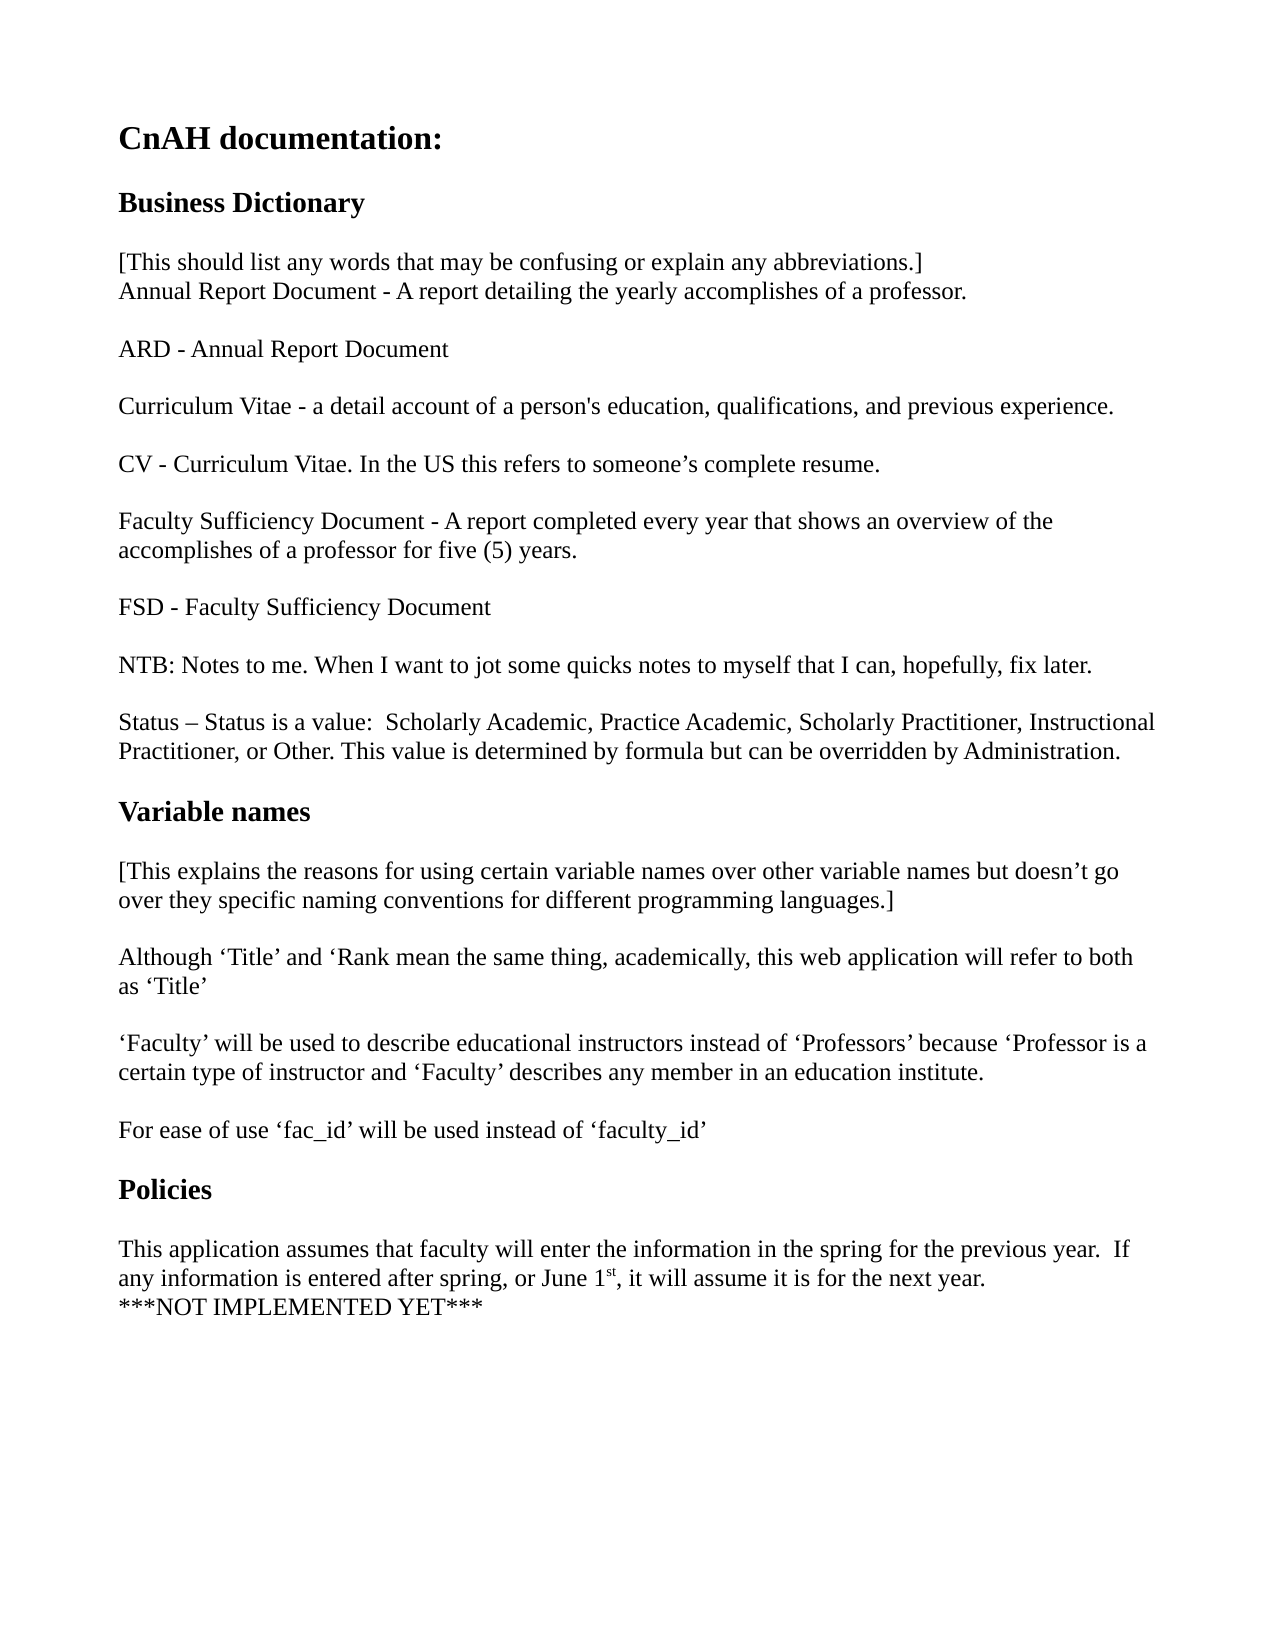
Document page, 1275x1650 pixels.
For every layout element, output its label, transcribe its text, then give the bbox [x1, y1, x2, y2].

text Curriculum Vitae - a detail account of a person's education, qualifications, and previous experience. [118, 391, 1157, 420]
text FSD - Faculty Sufficiency Document [118, 592, 1157, 621]
text This application assumes that faculty will enter the information in the spring for the previous year. If any information is entered after spring, or June 1st, it will assume it is for the next year. [118, 1234, 1157, 1292]
text Business Dictionary [118, 185, 1157, 219]
text Annual Report Document - A report detailing the yearly accomplishes of a professor. [118, 276, 1157, 305]
text Although ‘Title’ and ‘Rank mean the same thing, academically, this web application will refer to both as ‘Title’ [118, 942, 1157, 1000]
text Faculty Sufficiency Document - A report completed every year that shows an overview of the accomplishes of a professor for five (5) years. [118, 506, 1157, 564]
text Policies [118, 1172, 1157, 1206]
text For ease of use ‘fac_id’ will be used instead of ‘faculty_id’ [118, 1115, 1157, 1143]
text CnAH documentation: [118, 118, 1157, 156]
text [This should list any words that may be confusing or explain any abbreviations.] [118, 247, 1157, 276]
text CV - Curriculum Vitae. In the US this refers to someone’s complete resume. [118, 449, 1157, 477]
text [This explains the reasons for using certain variable names over other variable names but doesn’t go over they specific naming conventions for different programming languages.] [118, 856, 1157, 913]
text Variable names [118, 765, 1157, 827]
text Status – Status is a value: Scholarly Academic, Practice Academic, Scholarly Practitioner, Instructional Practitioner, or Other. This value is determined by formula but can be overridden by Administration. [118, 707, 1157, 765]
text ARD - Annual Report Document [118, 334, 1157, 362]
text ‘Faculty’ will be used to describe educational instructors instead of ‘Professors’ because ‘Professor is a certain type of instructor and ‘Faculty’ describes any member in an education institute. [118, 1028, 1157, 1086]
text NTB: Notes to me. When I want to jot some quicks notes to myself that I can, hopefully, fix later. [118, 650, 1157, 679]
text ***NOT IMPLEMENTED YET*** [118, 1292, 1157, 1321]
